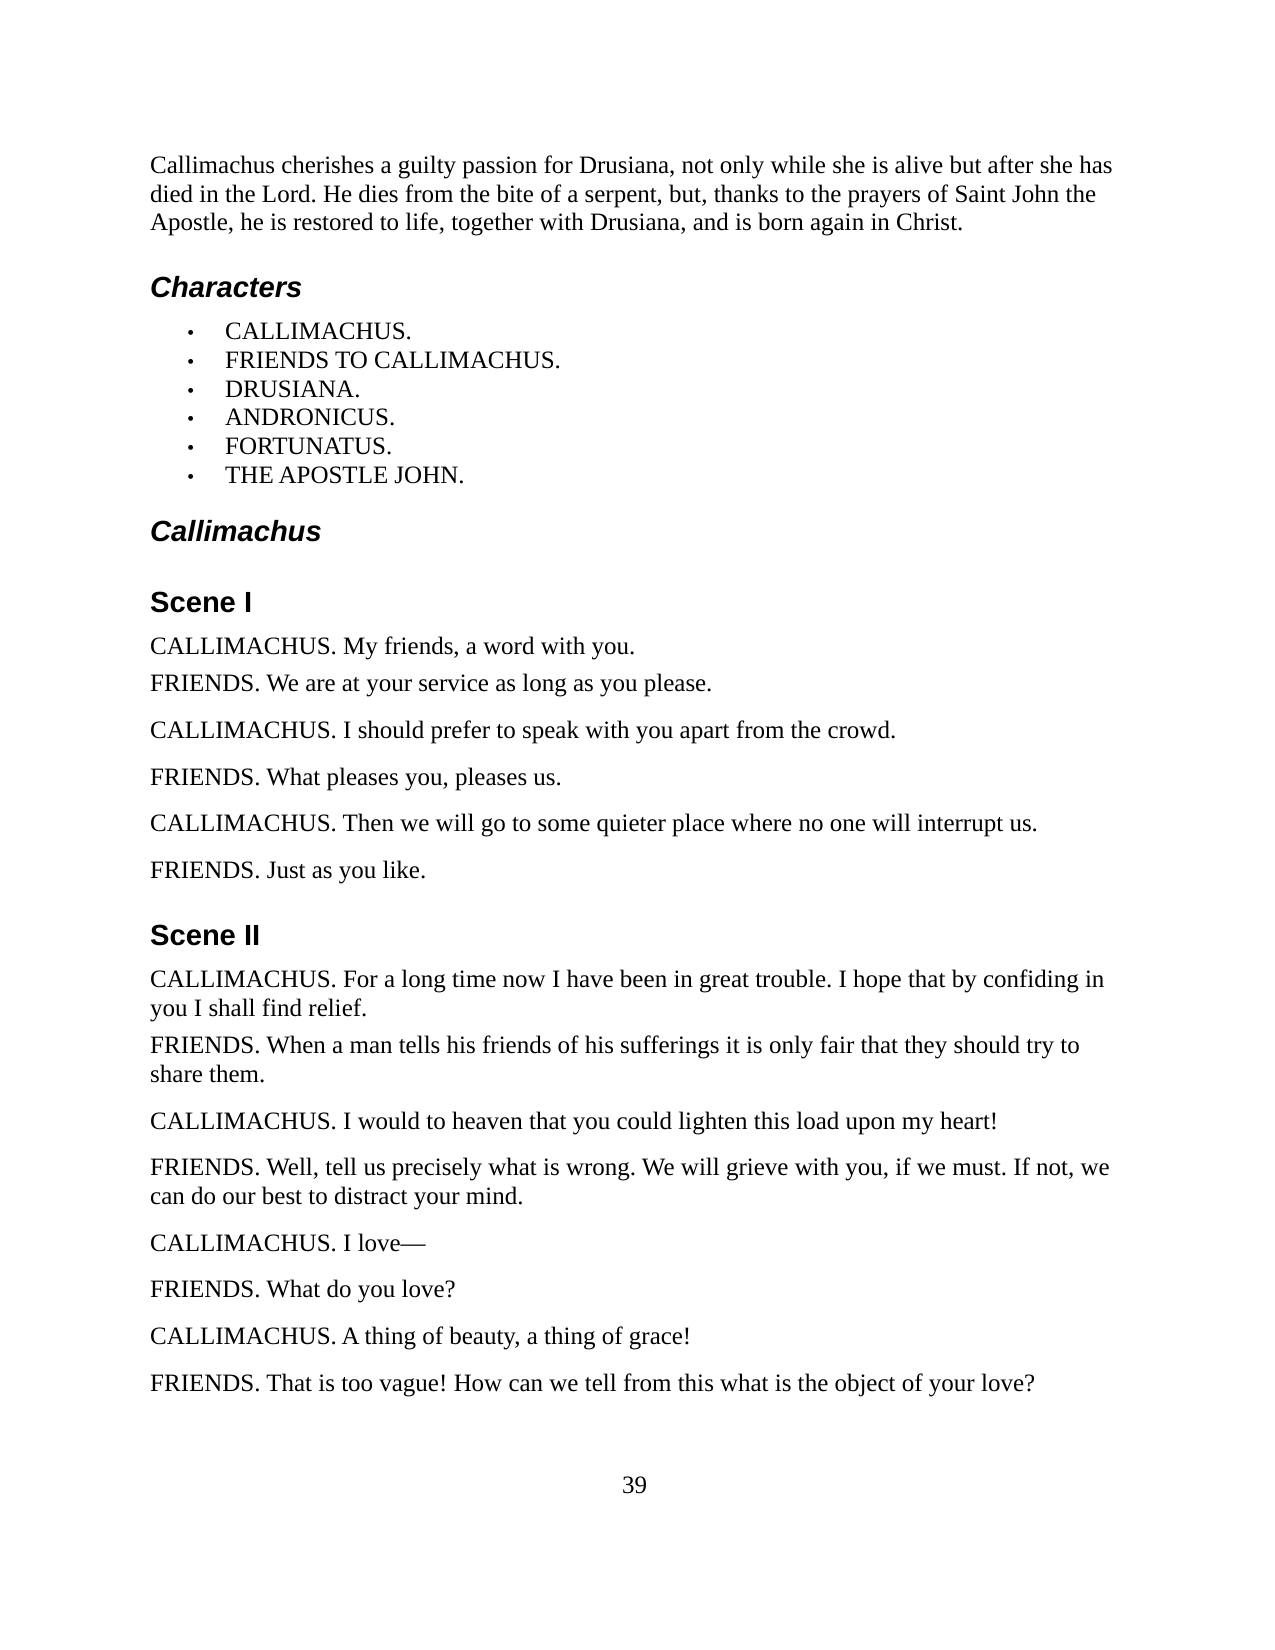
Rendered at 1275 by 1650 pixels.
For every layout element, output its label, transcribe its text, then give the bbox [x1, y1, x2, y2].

text CALLIMACHUS. Then we will go to some quieter place where no one will interrupt us. [150, 808, 1125, 837]
text CALLIMACHUS. A thing of beauty, a thing of grace! [150, 1321, 1125, 1350]
subtitle Callimachus [150, 514, 1125, 547]
list ANDRONICUS. [187, 402, 1125, 431]
text FRIENDS. When a man tells his friends of his sufferings it is only fair that they should try to share them. [150, 1030, 1125, 1088]
list THE APOSTLE JOHN. [187, 460, 1125, 489]
text FRIENDS. Well, tell us precisely what is wrong. We will grieve with you, if we must. If not, we can do our best to distract your mind. [150, 1152, 1125, 1210]
text CALLIMACHUS. My friends, a word with you. [150, 631, 1125, 659]
text CALLIMACHUS. For a long time now I have been in great trouble. I hope that by confiding in you I shall find relief. [150, 964, 1125, 1021]
list FRIENDS TO CALLIMACHUS. [187, 345, 1125, 374]
text CALLIMACHUS. I should prefer to speak with you apart from the crowd. [150, 715, 1125, 744]
text FRIENDS. That is too vague! How can we tell from this what is the object of your love? [150, 1368, 1125, 1397]
text FRIENDS. We are at your service as long as you please. [150, 668, 1125, 697]
text CALLIMACHUS. I love— [150, 1228, 1125, 1257]
subtitle Characters [150, 270, 1125, 304]
list FORTUNATUS. [187, 431, 1125, 460]
text FRIENDS. Just as you like. [150, 855, 1125, 884]
subtitle Scene I [150, 585, 1125, 618]
subtitle Scene II [150, 918, 1125, 951]
text FRIENDS. What pleases you, pleases us. [150, 762, 1125, 791]
list CALLIMACHUS. [187, 316, 1125, 345]
text CALLIMACHUS. I would to heaven that you could lighten this load upon my heart! [150, 1106, 1125, 1134]
text Callimachus cherishes a guilty passion for Drusiana, not only while she is alive but after she has died in the Lord. He dies from the bite of a serpent, but, thanks to the prayers of Saint John the Apostle, he is restored to life, together with Drusiana, and is born again in Christ. [150, 150, 1125, 236]
list DRUSIANA. [187, 374, 1125, 402]
text FRIENDS. What do you love? [150, 1274, 1125, 1303]
